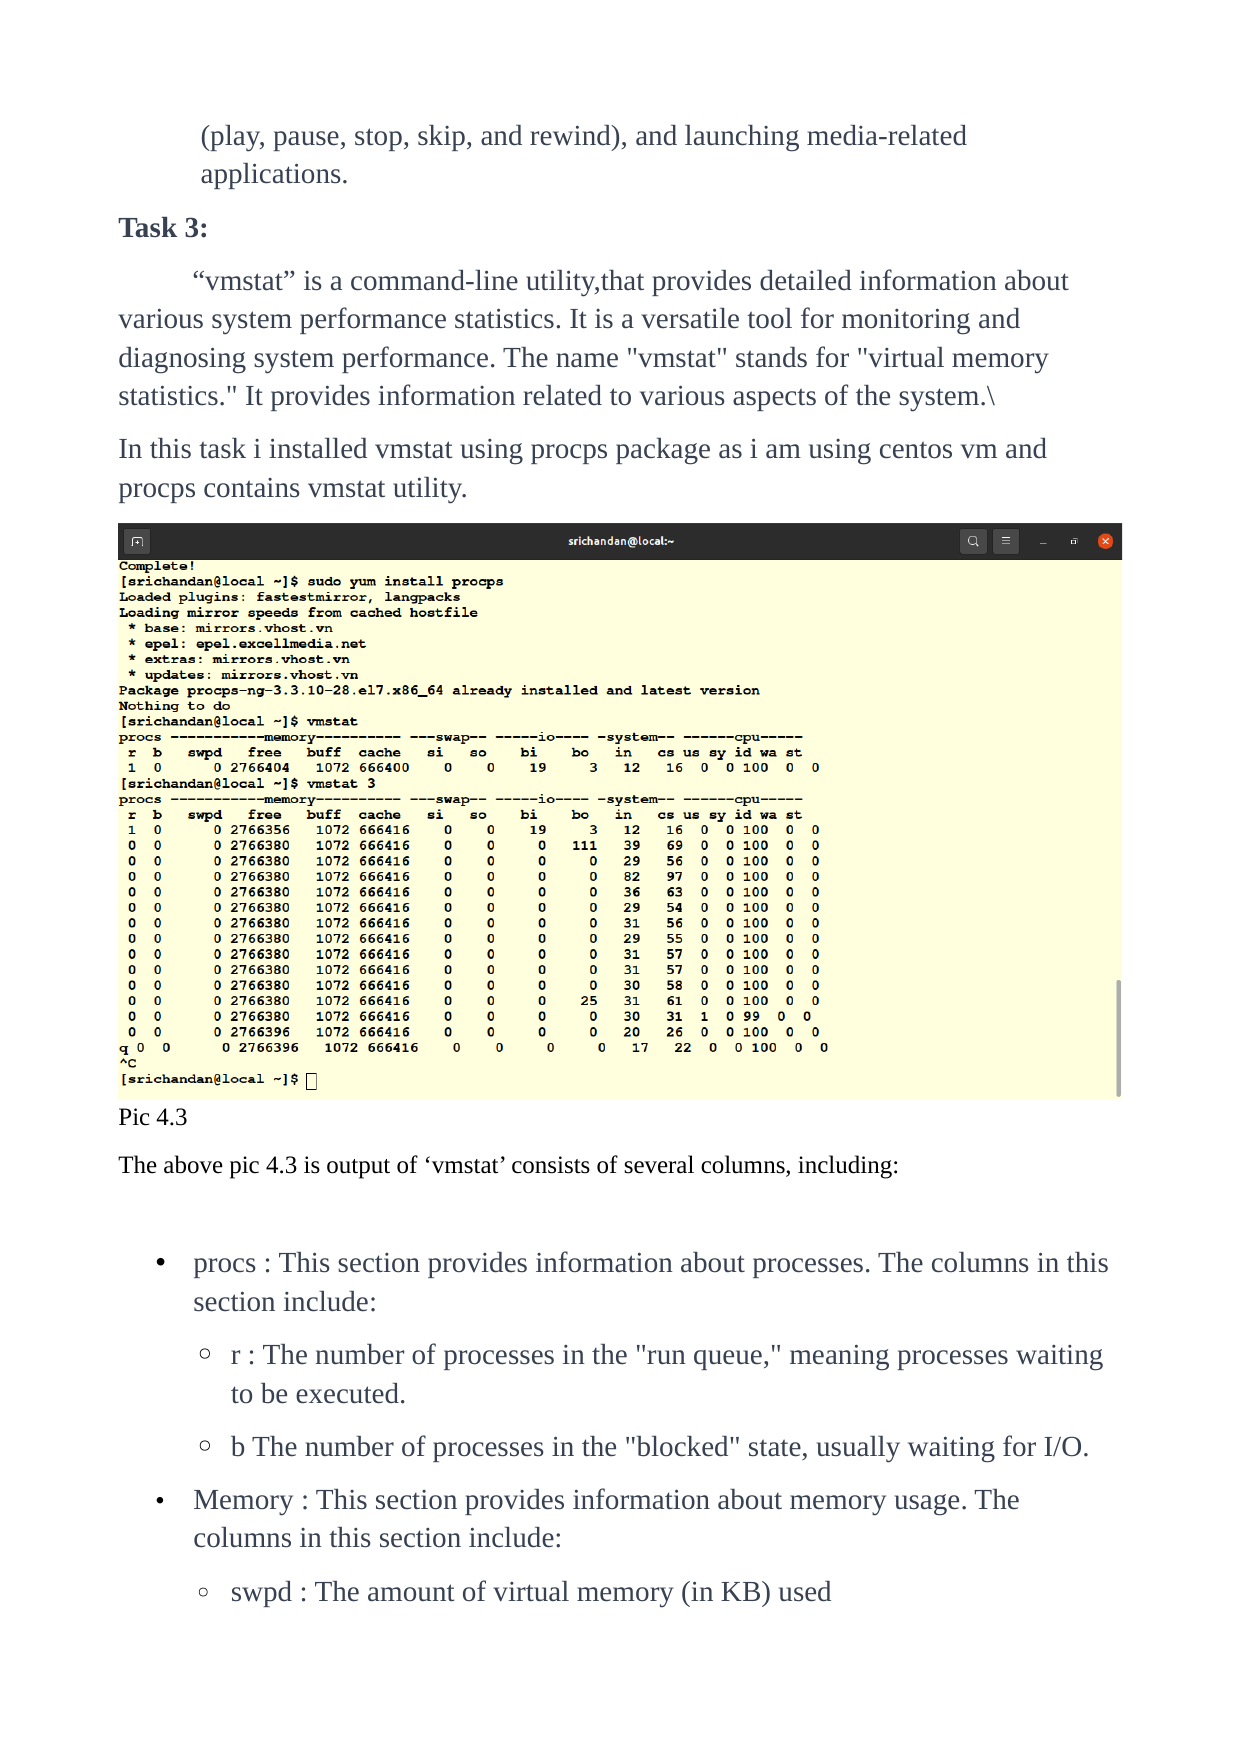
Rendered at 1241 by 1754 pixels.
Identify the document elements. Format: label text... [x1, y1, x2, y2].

text In this task i installed vmstat using procps package as i am using centos vm and procps contains vmstat utility. [118, 432, 1122, 504]
picture [118, 523, 1123, 1099]
list (play, pause, stop, skip, and rewind), and launching media-related applications. [163, 118, 1122, 190]
text The above pic 4.3 is output of ‘vmstat’ consists of several columns, including: [118, 1150, 1122, 1179]
text “vmstat” is a command-line utility,that provides detailed information about various system performance statistics. It is a versatile tool for monitoring and diagnosing system performance. The name "vmstat" stands for "virtual memory statistics." It provides information related to various aspects of the system.\ [118, 263, 1122, 412]
list b The number of processes in the "blocked" state, usually waiting for I/O. [193, 1429, 1122, 1462]
text Pic 4.3 [118, 1099, 1122, 1131]
list swpd : The amount of virtual memory (in KB) used [193, 1574, 1122, 1607]
list procs : This section provides information about processes. The columns in this section include: [156, 1245, 1122, 1317]
text Task 3: [118, 210, 1122, 243]
list r : The number of processes in the "run queue," meaning processes waiting to be executed. [193, 1337, 1122, 1409]
list Memory : This section provides information about memory usage. The columns in this section include: [156, 1482, 1122, 1554]
